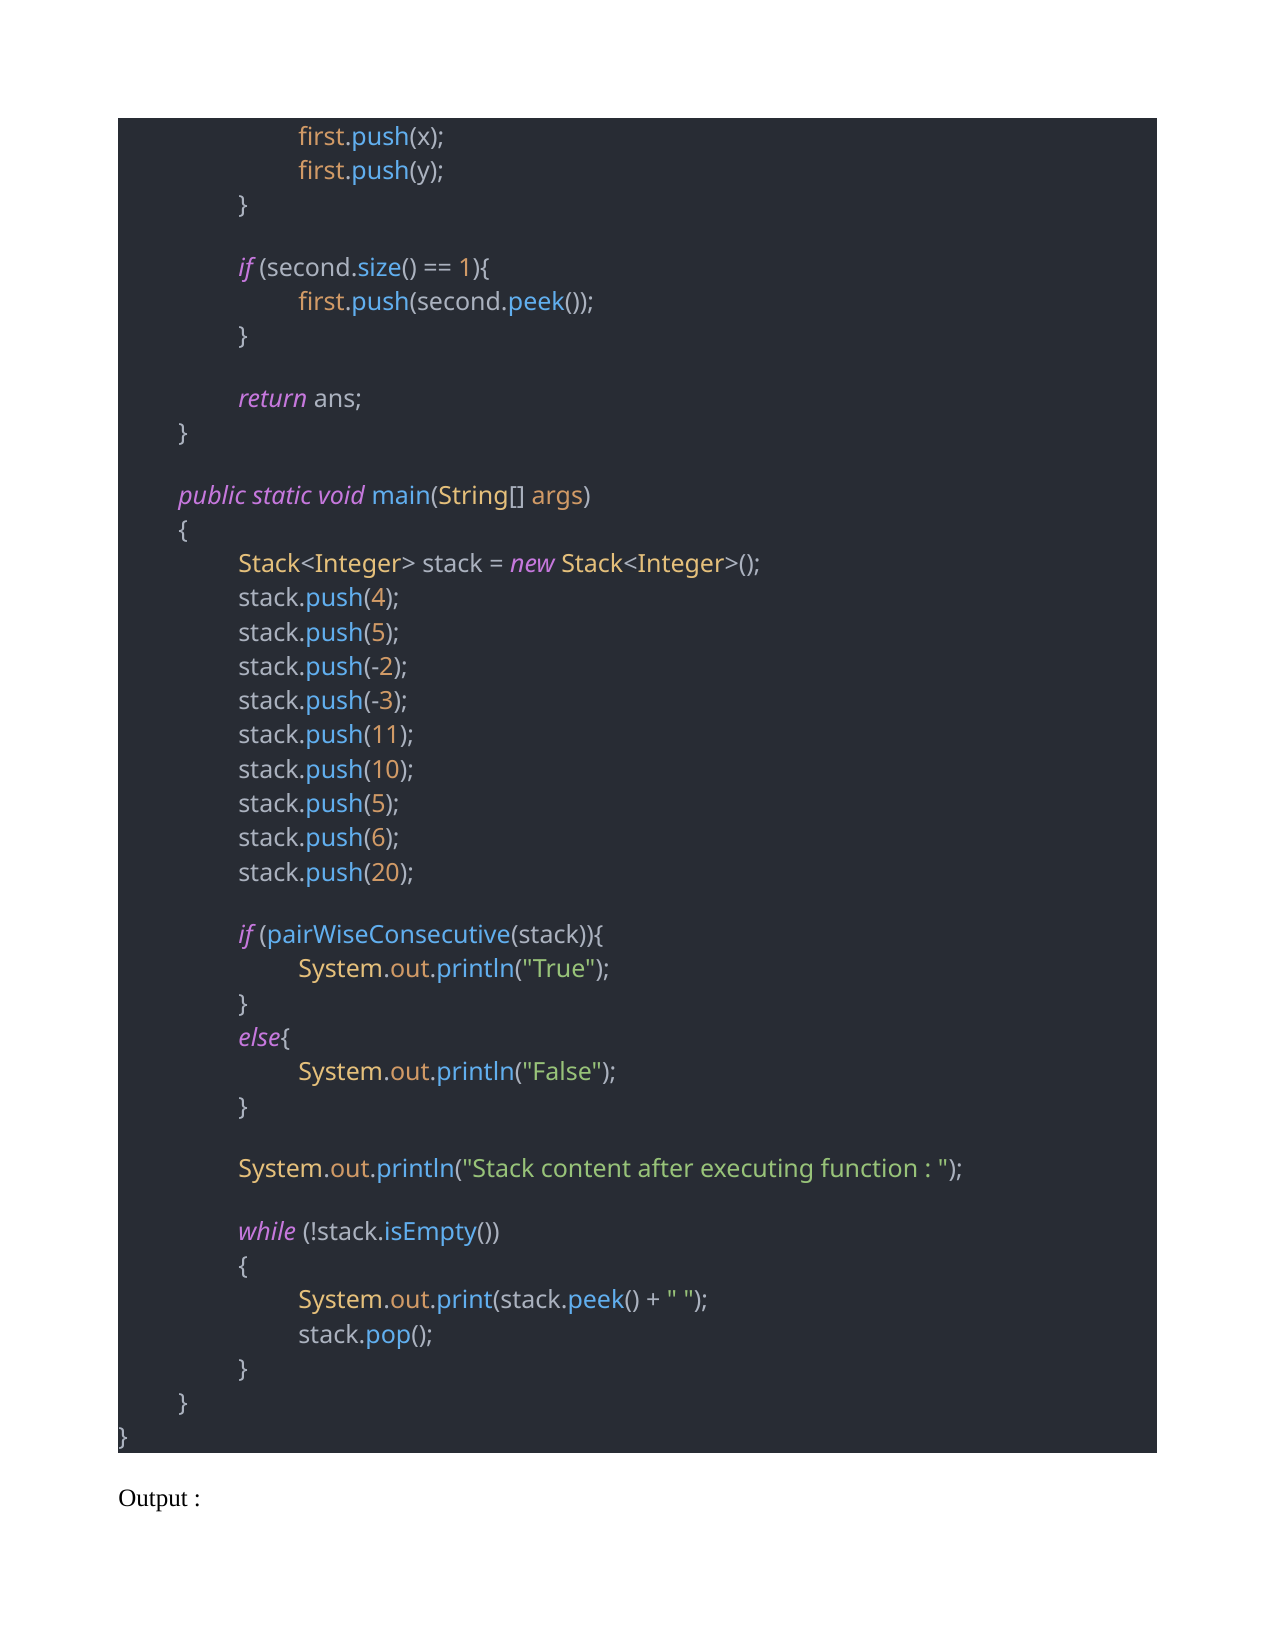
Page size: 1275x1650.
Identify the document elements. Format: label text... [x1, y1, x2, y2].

text { [118, 1248, 1157, 1282]
text System.out.println("True"); [118, 951, 1157, 985]
text if (second.size() == 1){ [118, 249, 1157, 283]
text first.push(second.peek()); [118, 283, 1157, 318]
text first.push(y); [118, 152, 1157, 187]
text } [118, 318, 1157, 352]
text if (pairWiseConsecutive(stack)){ [118, 917, 1157, 951]
text stack.pop(); [118, 1316, 1157, 1351]
text } [118, 1088, 1157, 1122]
text else{ [118, 1020, 1157, 1054]
text stack.push(20); [118, 854, 1157, 888]
text } [118, 187, 1157, 221]
text first.push(x); [118, 118, 1157, 152]
text return ans; [118, 380, 1157, 415]
text stack.push(-3); [118, 683, 1157, 717]
text } [118, 1351, 1157, 1385]
text } [118, 985, 1157, 1020]
text stack.push(10); [118, 751, 1157, 786]
text } [118, 1419, 1157, 1453]
text Stack<Integer> stack = new Stack<Integer>(); [118, 546, 1157, 580]
text stack.push(5); [118, 786, 1157, 820]
text stack.push(5); [118, 614, 1157, 649]
text System.out.println("False"); [118, 1054, 1157, 1088]
text stack.push(6); [118, 820, 1157, 854]
text { [118, 512, 1157, 546]
text } [118, 415, 1157, 449]
text System.out.print(stack.peek() + " "); [118, 1282, 1157, 1316]
text Output : [118, 1483, 1157, 1511]
text stack.push(11); [118, 717, 1157, 751]
text while (!stack.isEmpty()) [118, 1213, 1157, 1248]
text public static void main(String[] args) [118, 477, 1157, 512]
text System.out.println("Stack content after executing function : "); [118, 1151, 1157, 1185]
text } [118, 1385, 1157, 1419]
text stack.push(4); [118, 580, 1157, 614]
text stack.push(-2); [118, 649, 1157, 683]
